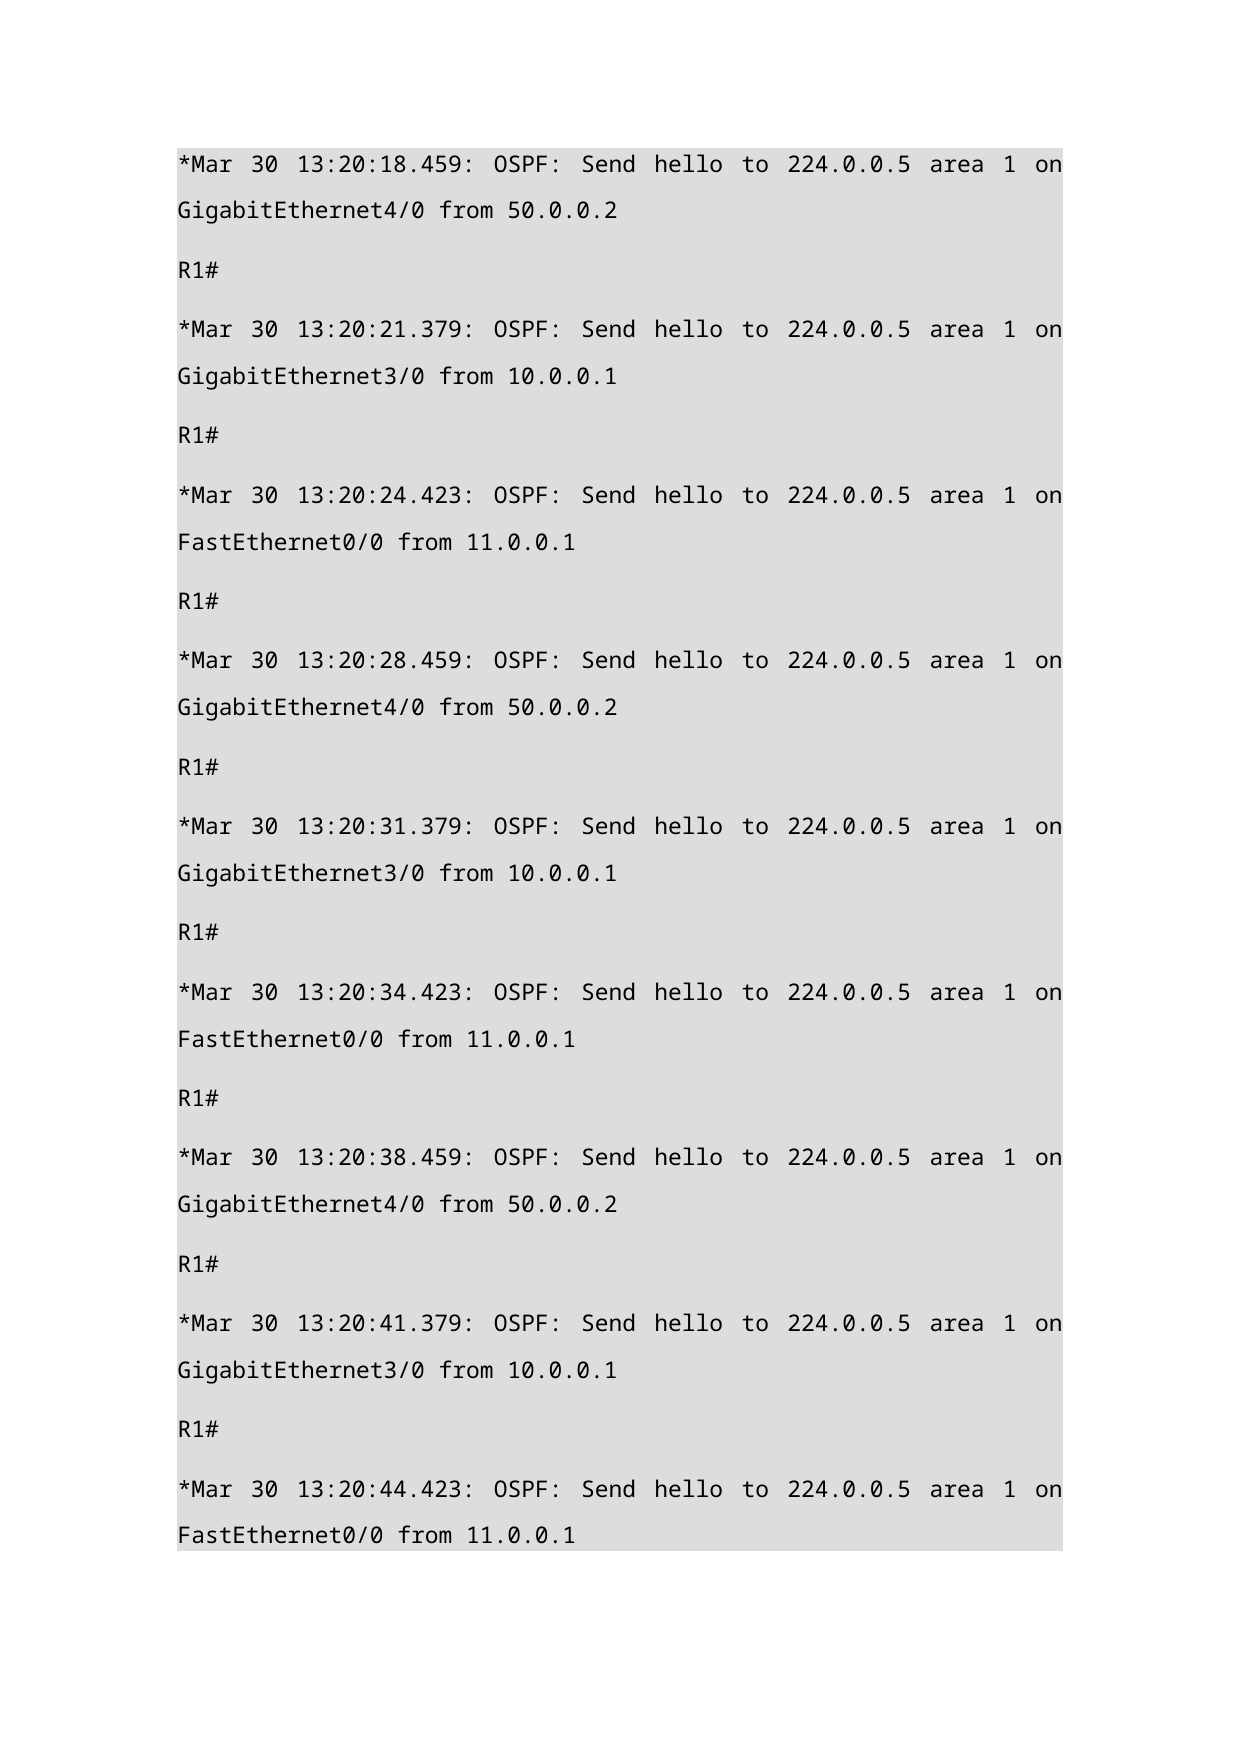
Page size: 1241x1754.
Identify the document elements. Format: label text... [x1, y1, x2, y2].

text R1# [177, 751, 1063, 782]
text R1# [177, 1413, 1063, 1444]
text *Mar 30 13:20:24.423: OSPF: Send hello to 224.0.0.5 area 1 on FastEthernet0/0 from 11.0.0.1 [177, 479, 1063, 557]
text *Mar 30 13:20:41.379: OSPF: Send hello to 224.0.0.5 area 1 on GigabitEthernet3/0 from 10.0.0.1 [177, 1307, 1063, 1385]
text R1# [177, 916, 1063, 948]
text R1# [177, 585, 1063, 616]
text *Mar 30 13:20:21.379: OSPF: Send hello to 224.0.0.5 area 1 on GigabitEthernet3/0 from 10.0.0.1 [177, 313, 1063, 391]
text *Mar 30 13:20:44.423: OSPF: Send hello to 224.0.0.5 area 1 on FastEthernet0/0 from 11.0.0.1 [177, 1473, 1063, 1551]
text *Mar 30 13:20:34.423: OSPF: Send hello to 224.0.0.5 area 1 on FastEthernet0/0 from 11.0.0.1 [177, 976, 1063, 1054]
text *Mar 30 13:20:38.459: OSPF: Send hello to 224.0.0.5 area 1 on GigabitEthernet4/0 from 50.0.0.2 [177, 1141, 1063, 1219]
text *Mar 30 13:20:31.379: OSPF: Send hello to 224.0.0.5 area 1 on GigabitEthernet3/0 from 10.0.0.1 [177, 810, 1063, 888]
text R1# [177, 254, 1063, 285]
text R1# [177, 1082, 1063, 1113]
text R1# [177, 1248, 1063, 1279]
text R1# [177, 419, 1063, 451]
text *Mar 30 13:20:18.459: OSPF: Send hello to 224.0.0.5 area 1 on GigabitEthernet4/0 from 50.0.0.2 [177, 148, 1063, 226]
text *Mar 30 13:20:28.459: OSPF: Send hello to 224.0.0.5 area 1 on GigabitEthernet4/0 from 50.0.0.2 [177, 644, 1063, 723]
